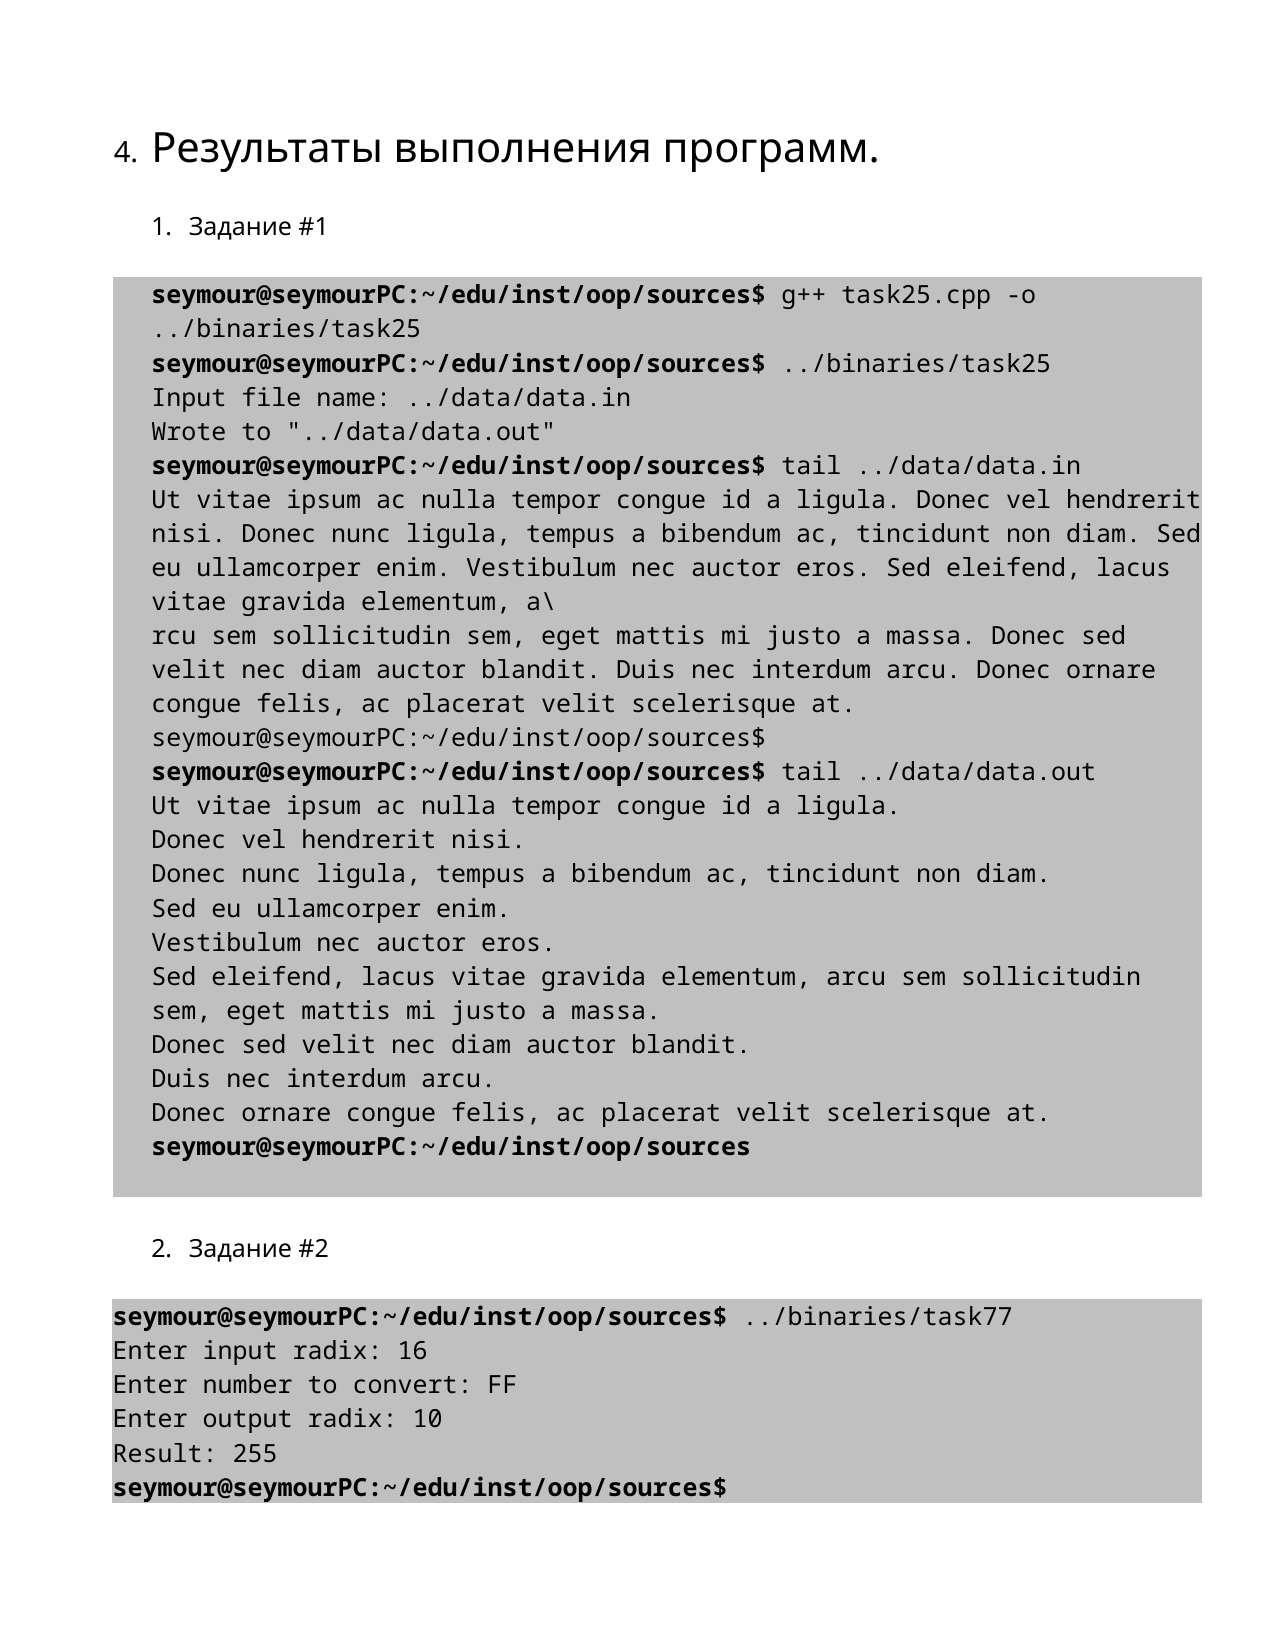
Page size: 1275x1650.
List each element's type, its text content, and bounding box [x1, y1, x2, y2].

list Donec nunc ligula, tempus a bibendum ac, tincidunt non diam. [113, 856, 1202, 890]
list Задание #1 [151, 209, 1202, 243]
text Enter output radix: 10 [112, 1401, 1202, 1435]
text Result: 255 [112, 1435, 1202, 1469]
list Donec vel hendrerit nisi. [113, 822, 1202, 856]
list Duis nec interdum arcu. [113, 1061, 1202, 1094]
list Wrote to "../data/data.out" [113, 413, 1202, 447]
list Input file name: ../data/data.in [113, 379, 1202, 413]
list seymour@seymourPC:~/edu/inst/oop/sources$ tail ../data/data.out [113, 754, 1202, 788]
text Enter number to convert: FF [112, 1367, 1202, 1401]
list Ut vitae ipsum ac nulla tempor congue id a ligula. Donec vel hendrerit nisi. Donec nunc ligula, tempus a bibendum ac, tincidunt non diam. Sed eu ullamcorper enim. Vestibulum nec auctor eros. Sed eleifend, lacus vitae gravida elementum, a\ [113, 481, 1202, 618]
list rcu sem sollicitudin sem, eget mattis mi justo a massa. Donec sed velit nec diam auctor blandit. Duis nec interdum arcu. Donec ornare congue felis, ac placerat velit scelerisque at. seymour@seymourPC:~/edu/inst/oop/sources$ [113, 618, 1202, 754]
list Sed eu ullamcorper enim. [113, 890, 1202, 924]
text seymour@seymourPC:~/edu/inst/oop/sources$ [112, 1469, 1202, 1503]
list seymour@seymourPC:~/edu/inst/oop/sources$ g++ task25.cpp -o ../binaries/task25 [113, 277, 1202, 345]
text Enter input radix: 16 [112, 1333, 1202, 1367]
list seymour@seymourPC:~/edu/inst/oop/sources$ tail ../data/data.in [113, 447, 1202, 481]
list Ut vitae ipsum ac nulla tempor congue id a ligula. [113, 788, 1202, 822]
list Sed eleifend, lacus vitae gravida elementum, arcu sem sollicitudin sem, eget mattis mi justo a massa. [113, 958, 1202, 1026]
list Vestibulum nec auctor eros. [113, 924, 1202, 958]
list Donec sed velit nec diam auctor blandit. [113, 1026, 1202, 1061]
text seymour@seymourPC:~/edu/inst/oop/sources$ ../binaries/task77 [112, 1299, 1202, 1333]
list seymour@seymourPC:~/edu/inst/oop/sources [113, 1129, 1202, 1197]
list Задание #2 [151, 1231, 1202, 1265]
list seymour@seymourPC:~/edu/inst/oop/sources$ ../binaries/task25 [113, 345, 1202, 379]
list Donec ornare congue felis, ac placerat velit scelerisque at. [113, 1094, 1202, 1129]
list Результаты выполнения программ. [113, 118, 1202, 175]
